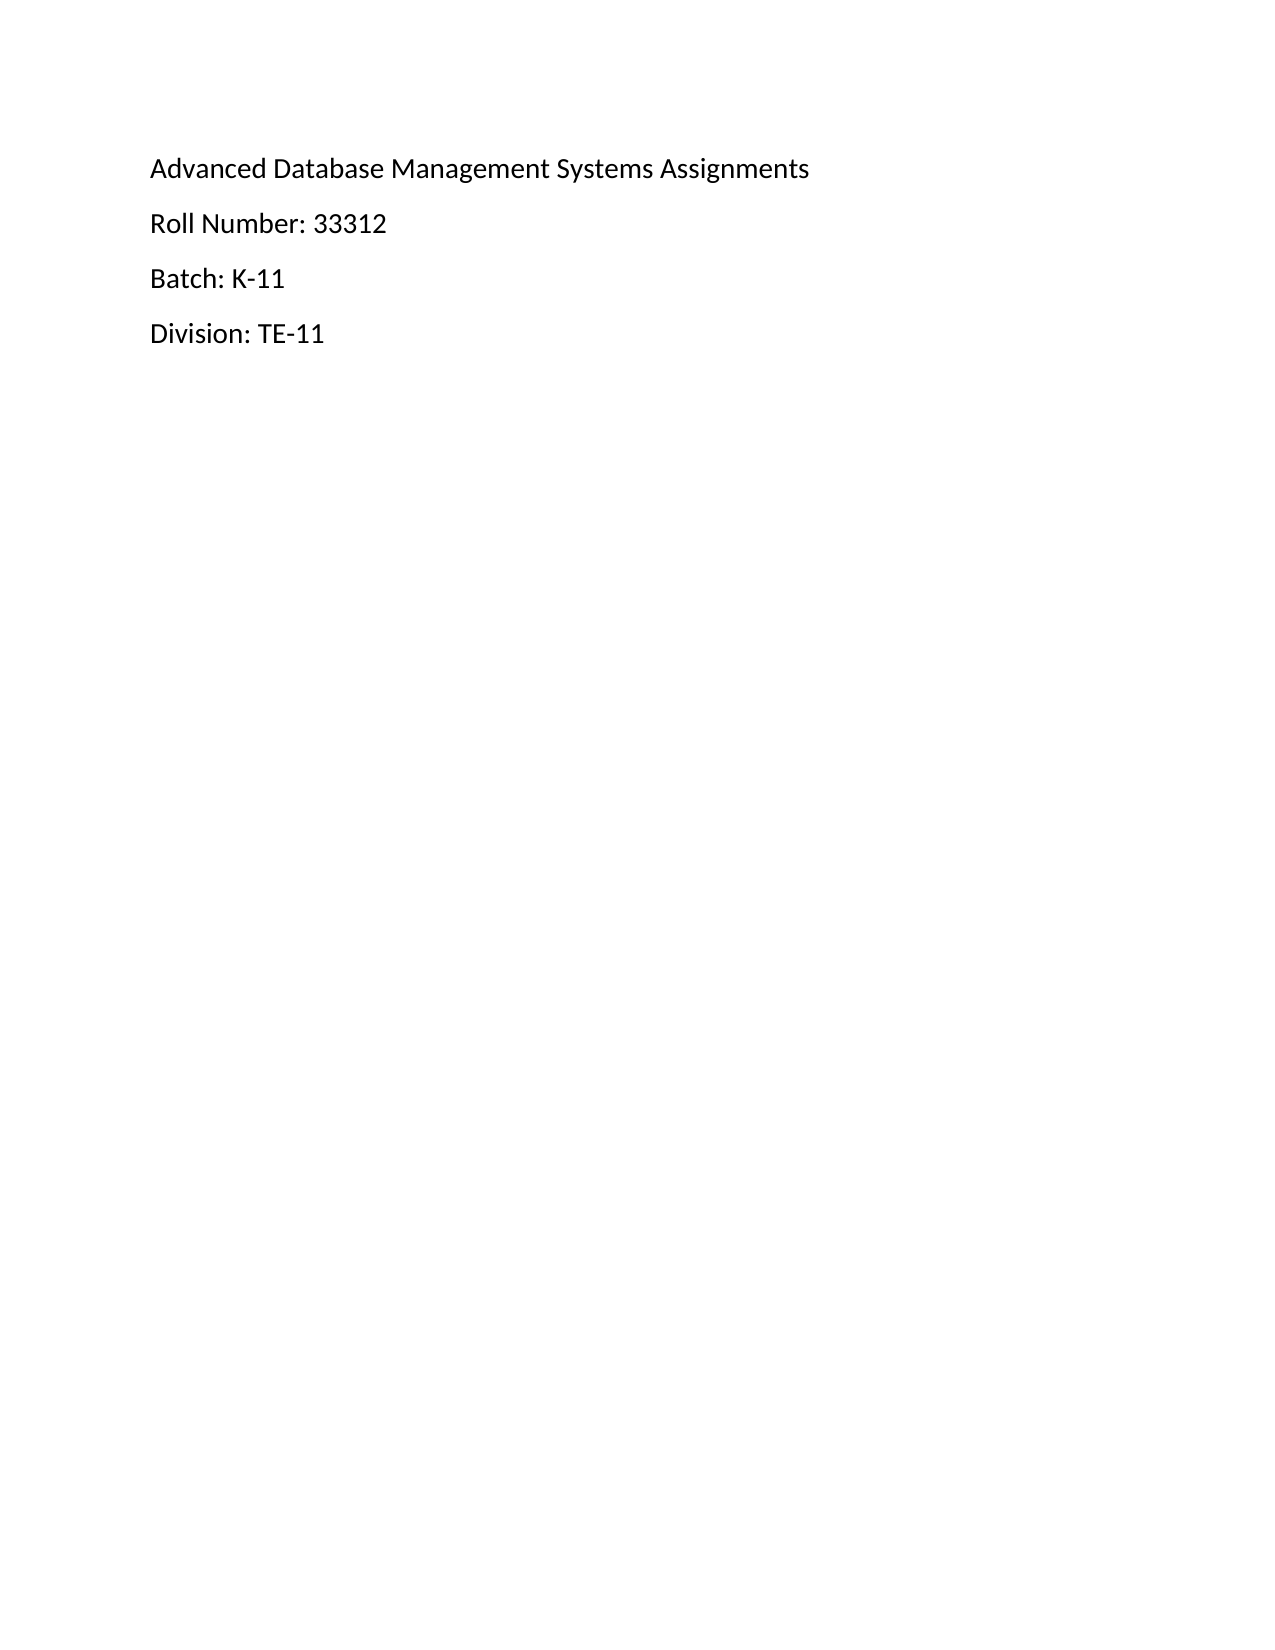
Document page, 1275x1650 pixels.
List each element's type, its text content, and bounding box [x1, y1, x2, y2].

text Roll Number: 33312 [150, 205, 1125, 241]
text Advanced Database Management Systems Assignments [150, 150, 1125, 186]
text Batch: K-11 [150, 260, 1125, 296]
text Division: TE-11 [150, 315, 1125, 351]
